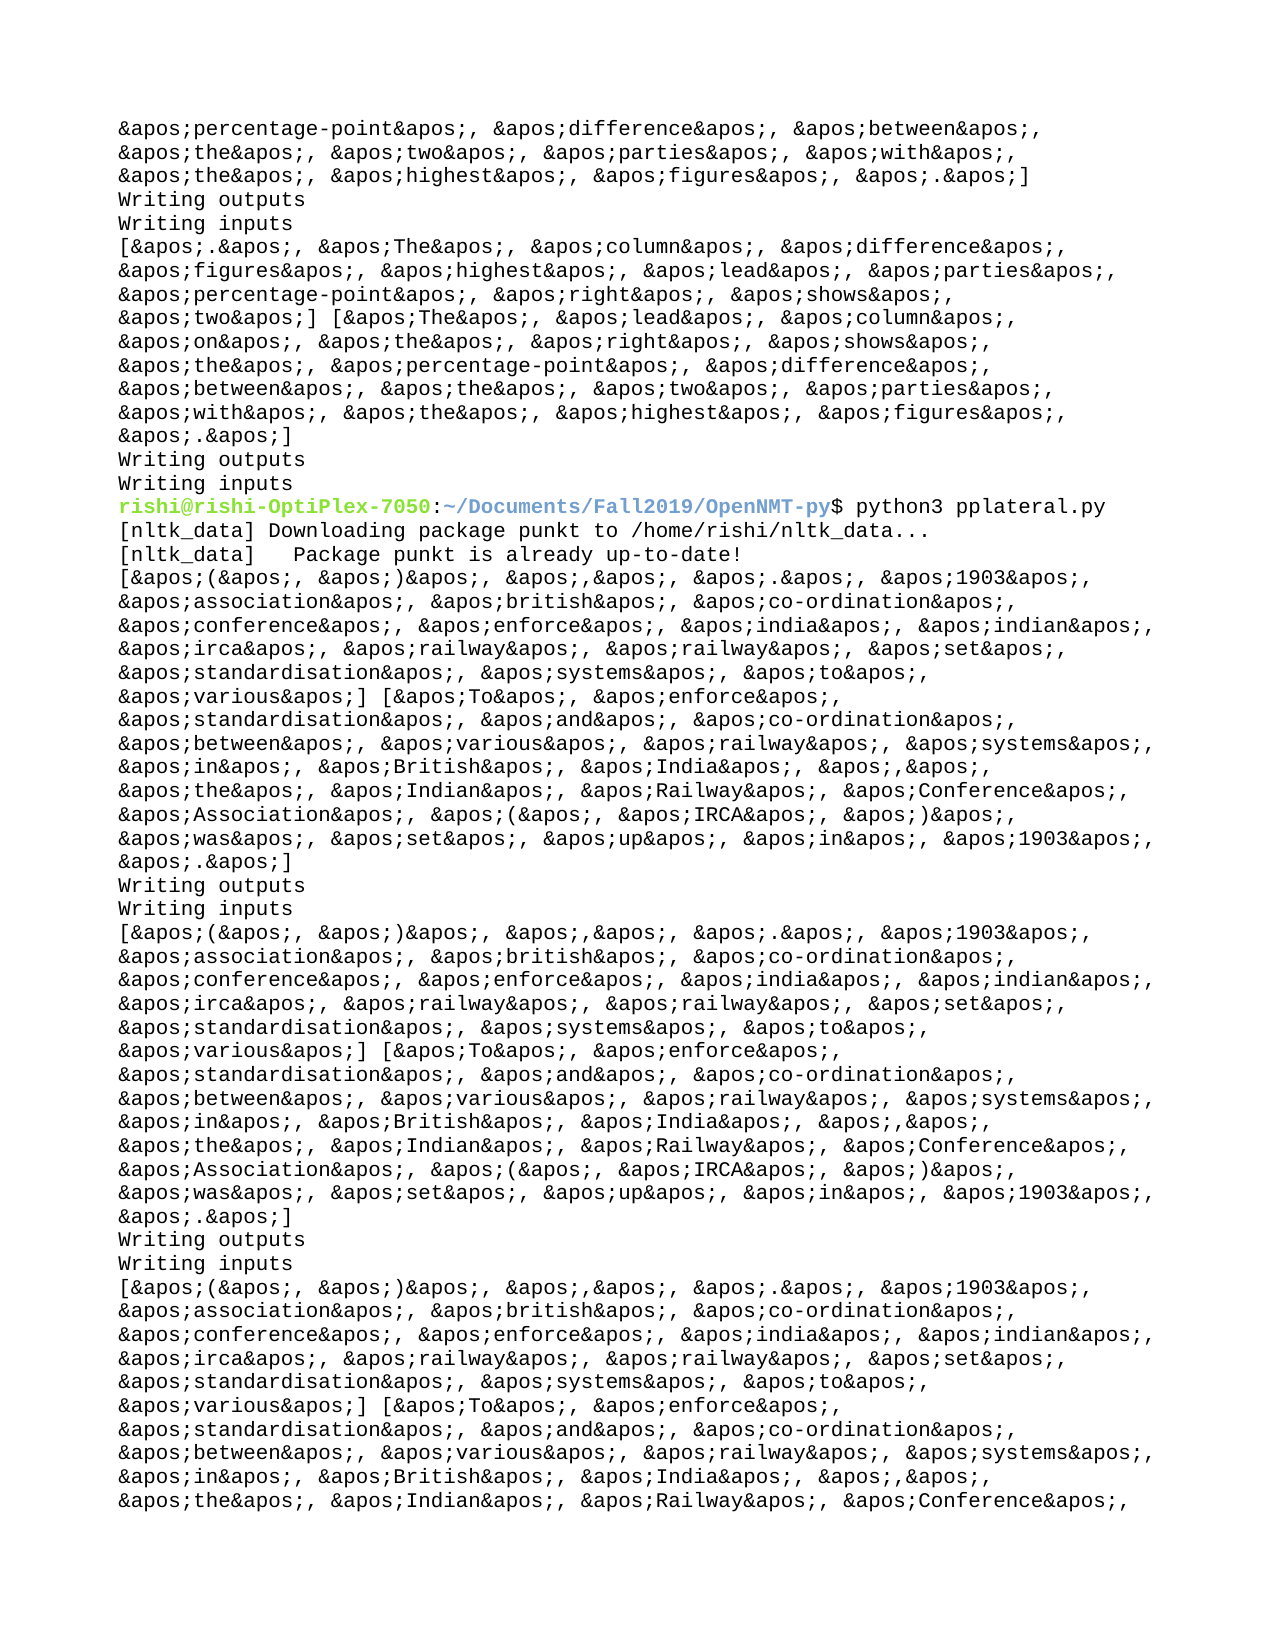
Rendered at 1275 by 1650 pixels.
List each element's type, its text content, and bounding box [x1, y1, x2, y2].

text Writing outputs [118, 189, 1157, 213]
text Writing outputs [118, 449, 1157, 473]
text Writing inputs [118, 1253, 1157, 1277]
text [&apos;(&apos;, &apos;)&apos;, &apos;,&apos;, &apos;.&apos;, &apos;1903&apos;, &apos;association&apos;, &apos;british&apos;, &apos;co-ordination&apos;, &apos;conference&apos;, &apos;enforce&apos;, &apos;india&apos;, &apos;indian&apos;, &apos;irca&apos;, &apos;railway&apos;, &apos;railway&apos;, &apos;set&apos;, &apos;standardisation&apos;, &apos;systems&apos;, &apos;to&apos;, &apos;various&apos;] [&apos;To&apos;, &apos;enforce&apos;, &apos;standardisation&apos;, &apos;and&apos;, &apos;co-ordination&apos;, &apos;between&apos;, &apos;various&apos;, &apos;railway&apos;, &apos;systems&apos;, &apos;in&apos;, &apos;British&apos;, &apos;India&apos;, &apos;,&apos;, &apos;the&apos;, &apos;Indian&apos;, &apos;Railway&apos;, &apos;Conference&apos;, &apos;Association&apos;, &apos;(&apos;, &apos;IRCA&apos;, &apos;)&apos;, &apos;was&apos;, &apos;set&apos;, &apos;up&apos;, &apos;in&apos;, &apos;1903&apos;, &apos;.&apos;] [118, 922, 1157, 1229]
text Writing outputs [118, 875, 1157, 898]
text [&apos;(&apos;, &apos;)&apos;, &apos;,&apos;, &apos;.&apos;, &apos;1903&apos;, &apos;association&apos;, &apos;british&apos;, &apos;co-ordination&apos;, &apos;conference&apos;, &apos;enforce&apos;, &apos;india&apos;, &apos;indian&apos;, &apos;irca&apos;, &apos;railway&apos;, &apos;railway&apos;, &apos;set&apos;, &apos;standardisation&apos;, &apos;systems&apos;, &apos;to&apos;, &apos;various&apos;] [&apos;To&apos;, &apos;enforce&apos;, &apos;standardisation&apos;, &apos;and&apos;, &apos;co-ordination&apos;, &apos;between&apos;, &apos;various&apos;, &apos;railway&apos;, &apos;systems&apos;, &apos;in&apos;, &apos;British&apos;, &apos;India&apos;, &apos;,&apos;, &apos;the&apos;, &apos;Indian&apos;, &apos;Railway&apos;, &apos;Conference&apos;, [118, 1277, 1157, 1513]
text Writing inputs [118, 213, 1157, 236]
text [nltk_data] Package punkt is already up-to-date! [118, 544, 1157, 567]
text Writing inputs [118, 473, 1157, 496]
text [&apos;(&apos;, &apos;)&apos;, &apos;,&apos;, &apos;.&apos;, &apos;1903&apos;, &apos;association&apos;, &apos;british&apos;, &apos;co-ordination&apos;, &apos;conference&apos;, &apos;enforce&apos;, &apos;india&apos;, &apos;indian&apos;, &apos;irca&apos;, &apos;railway&apos;, &apos;railway&apos;, &apos;set&apos;, &apos;standardisation&apos;, &apos;systems&apos;, &apos;to&apos;, &apos;various&apos;] [&apos;To&apos;, &apos;enforce&apos;, &apos;standardisation&apos;, &apos;and&apos;, &apos;co-ordination&apos;, &apos;between&apos;, &apos;various&apos;, &apos;railway&apos;, &apos;systems&apos;, &apos;in&apos;, &apos;British&apos;, &apos;India&apos;, &apos;,&apos;, &apos;the&apos;, &apos;Indian&apos;, &apos;Railway&apos;, &apos;Conference&apos;, &apos;Association&apos;, &apos;(&apos;, &apos;IRCA&apos;, &apos;)&apos;, &apos;was&apos;, &apos;set&apos;, &apos;up&apos;, &apos;in&apos;, &apos;1903&apos;, &apos;.&apos;] [118, 567, 1157, 875]
text [&apos;.&apos;, &apos;The&apos;, &apos;column&apos;, &apos;difference&apos;, &apos;figures&apos;, &apos;highest&apos;, &apos;lead&apos;, &apos;parties&apos;, &apos;percentage-point&apos;, &apos;right&apos;, &apos;shows&apos;, &apos;two&apos;] [&apos;The&apos;, &apos;lead&apos;, &apos;column&apos;, &apos;on&apos;, &apos;the&apos;, &apos;right&apos;, &apos;shows&apos;, &apos;the&apos;, &apos;percentage-point&apos;, &apos;difference&apos;, &apos;between&apos;, &apos;the&apos;, &apos;two&apos;, &apos;parties&apos;, &apos;with&apos;, &apos;the&apos;, &apos;highest&apos;, &apos;figures&apos;, &apos;.&apos;] [118, 236, 1157, 449]
text Writing inputs [118, 898, 1157, 922]
text rishi@rishi-OptiPlex-7050:~/Documents/Fall2019/OpenNMT-py$ python3 pplateral.py [118, 496, 1157, 520]
text Writing outputs [118, 1229, 1157, 1253]
text [nltk_data] Downloading package punkt to /home/rishi/nltk_data... [118, 520, 1157, 544]
text &apos;percentage-point&apos;, &apos;difference&apos;, &apos;between&apos;, &apos;the&apos;, &apos;two&apos;, &apos;parties&apos;, &apos;with&apos;, &apos;the&apos;, &apos;highest&apos;, &apos;figures&apos;, &apos;.&apos;] [118, 118, 1157, 189]
